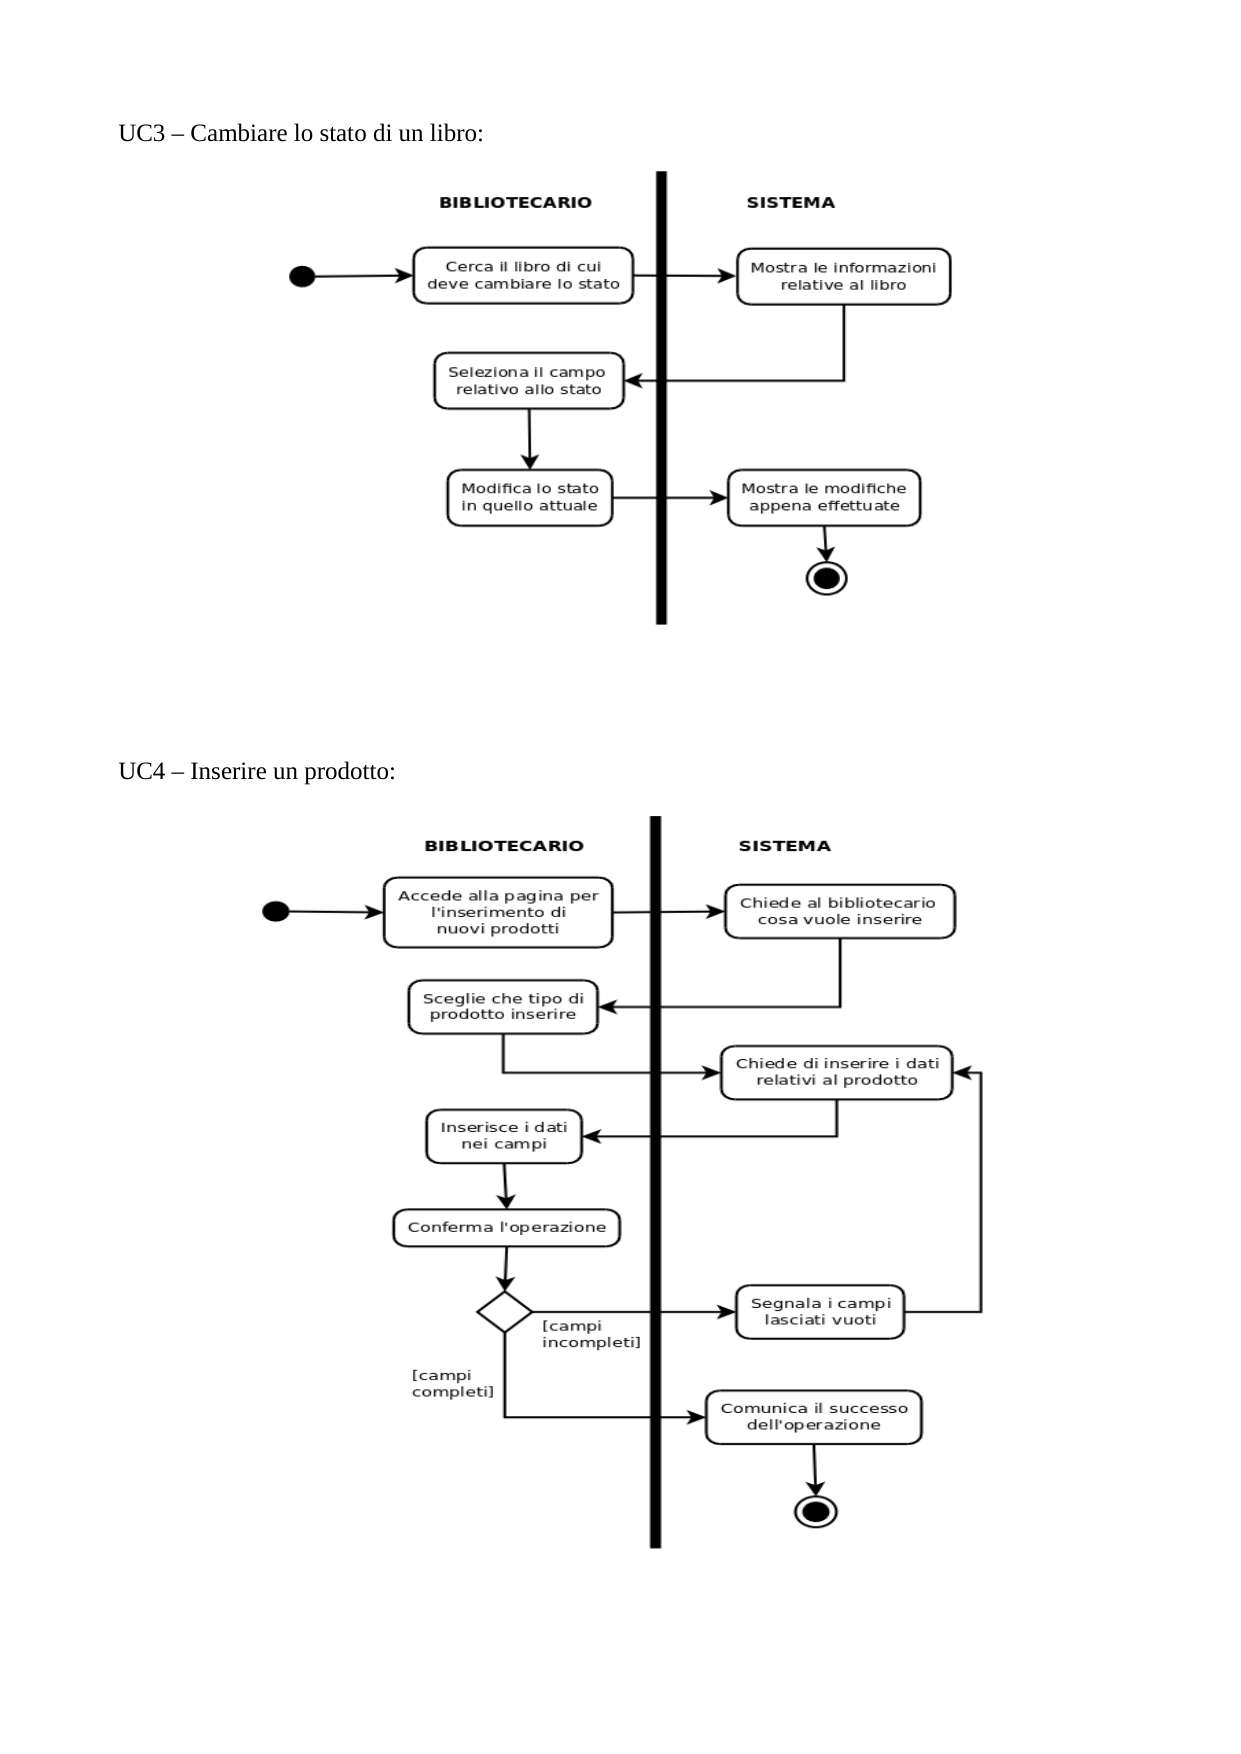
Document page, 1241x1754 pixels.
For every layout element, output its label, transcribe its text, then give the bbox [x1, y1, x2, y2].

picture [261, 812, 983, 1553]
text UC4 – Inserire un prodotto: [118, 756, 1122, 785]
picture [288, 167, 953, 630]
text UC3 – Cambiare lo stato di un libro: [118, 118, 1122, 147]
